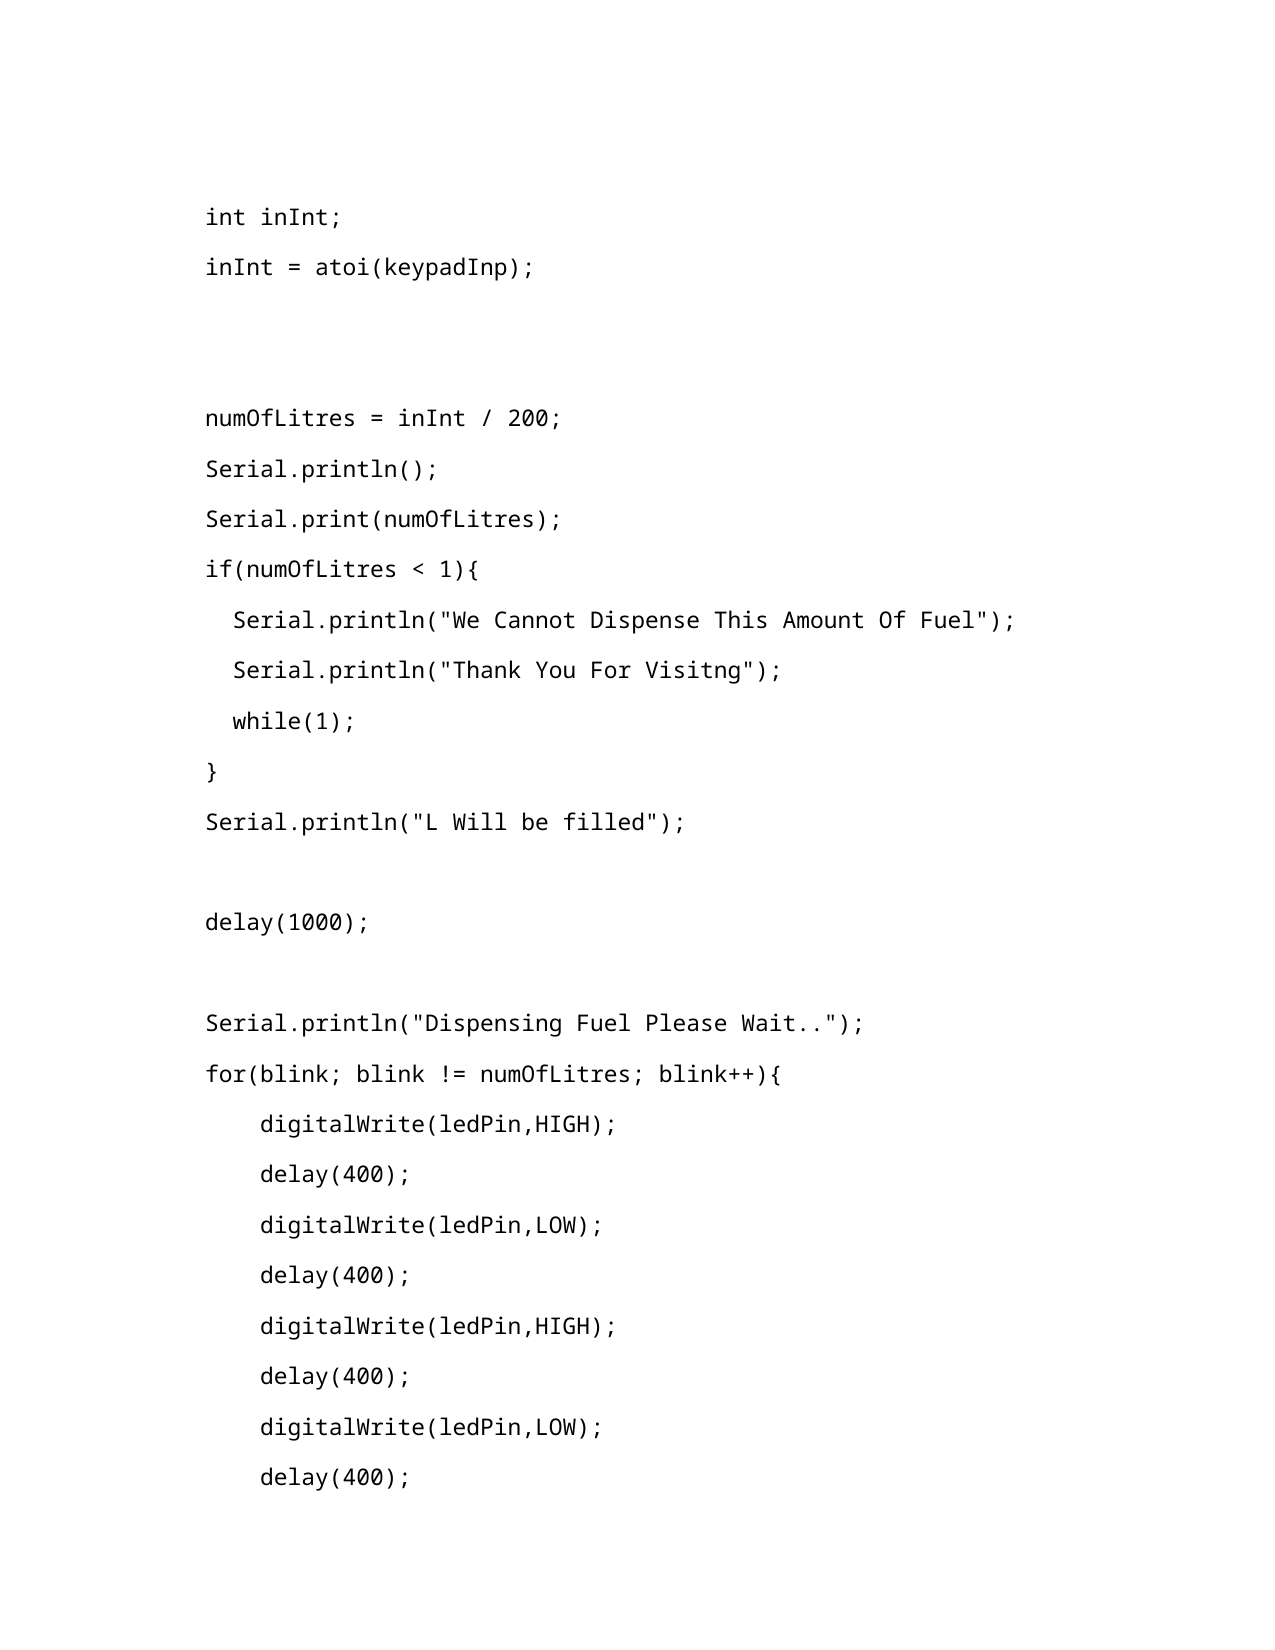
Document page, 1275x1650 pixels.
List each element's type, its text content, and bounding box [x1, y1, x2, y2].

text delay(1000); [150, 906, 1125, 937]
text while(1); [150, 704, 1125, 736]
text inInt = atoi(keypadInp); [150, 251, 1125, 282]
text digitalWrite(ledPin,HIGH); [150, 1108, 1125, 1139]
text if(numOfLitres < 1){ [150, 553, 1125, 584]
text Serial.println(); [150, 452, 1125, 484]
text } [150, 755, 1125, 786]
text Serial.println("Thank You For Visitng"); [150, 654, 1125, 685]
text delay(400); [150, 1360, 1125, 1391]
text Serial.println("We Cannot Dispense This Amount Of Fuel"); [150, 604, 1125, 635]
text digitalWrite(ledPin,HIGH); [150, 1309, 1125, 1341]
text Serial.println("Dispensing Fuel Please Wait.."); [150, 1007, 1125, 1038]
text delay(400); [150, 1158, 1125, 1189]
text Serial.println("L Will be filled"); [150, 805, 1125, 837]
text delay(400); [150, 1259, 1125, 1290]
text digitalWrite(ledPin,LOW); [150, 1410, 1125, 1442]
text numOfLitres = inInt / 200; [150, 402, 1125, 433]
text int inInt; [150, 200, 1125, 232]
text for(blink; blink != numOfLitres; blink++){ [150, 1057, 1125, 1089]
text delay(400); [150, 1461, 1125, 1492]
text Serial.print(numOfLitres); [150, 503, 1125, 534]
text digitalWrite(ledPin,LOW); [150, 1209, 1125, 1240]
